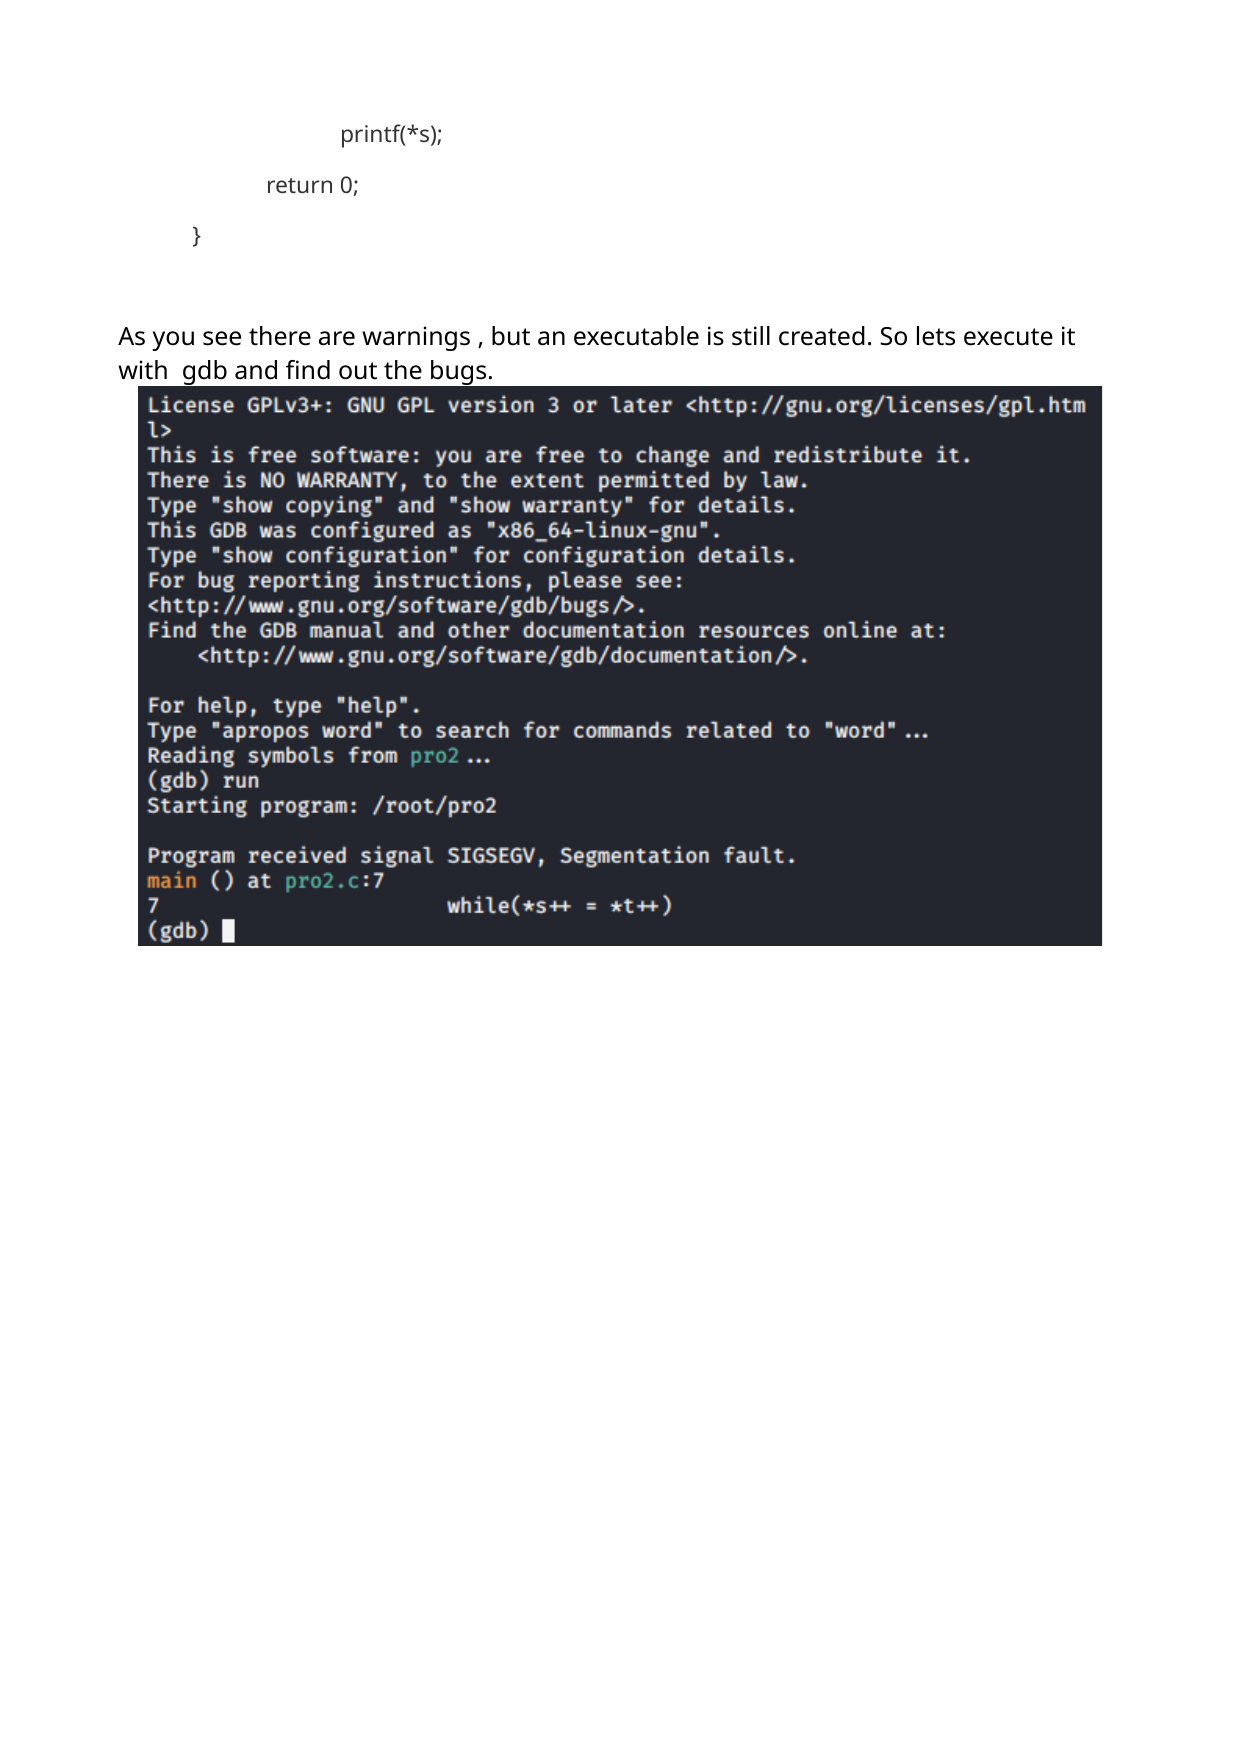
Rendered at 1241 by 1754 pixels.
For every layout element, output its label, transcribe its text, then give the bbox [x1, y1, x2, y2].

text printf(*s); [118, 118, 1122, 149]
picture [138, 386, 1103, 946]
text return 0; [118, 169, 1122, 200]
text As you see there are warnings , but an executable is still created. So lets execute it with gdb and find out the bugs. [118, 318, 1122, 387]
text } [118, 219, 1122, 250]
